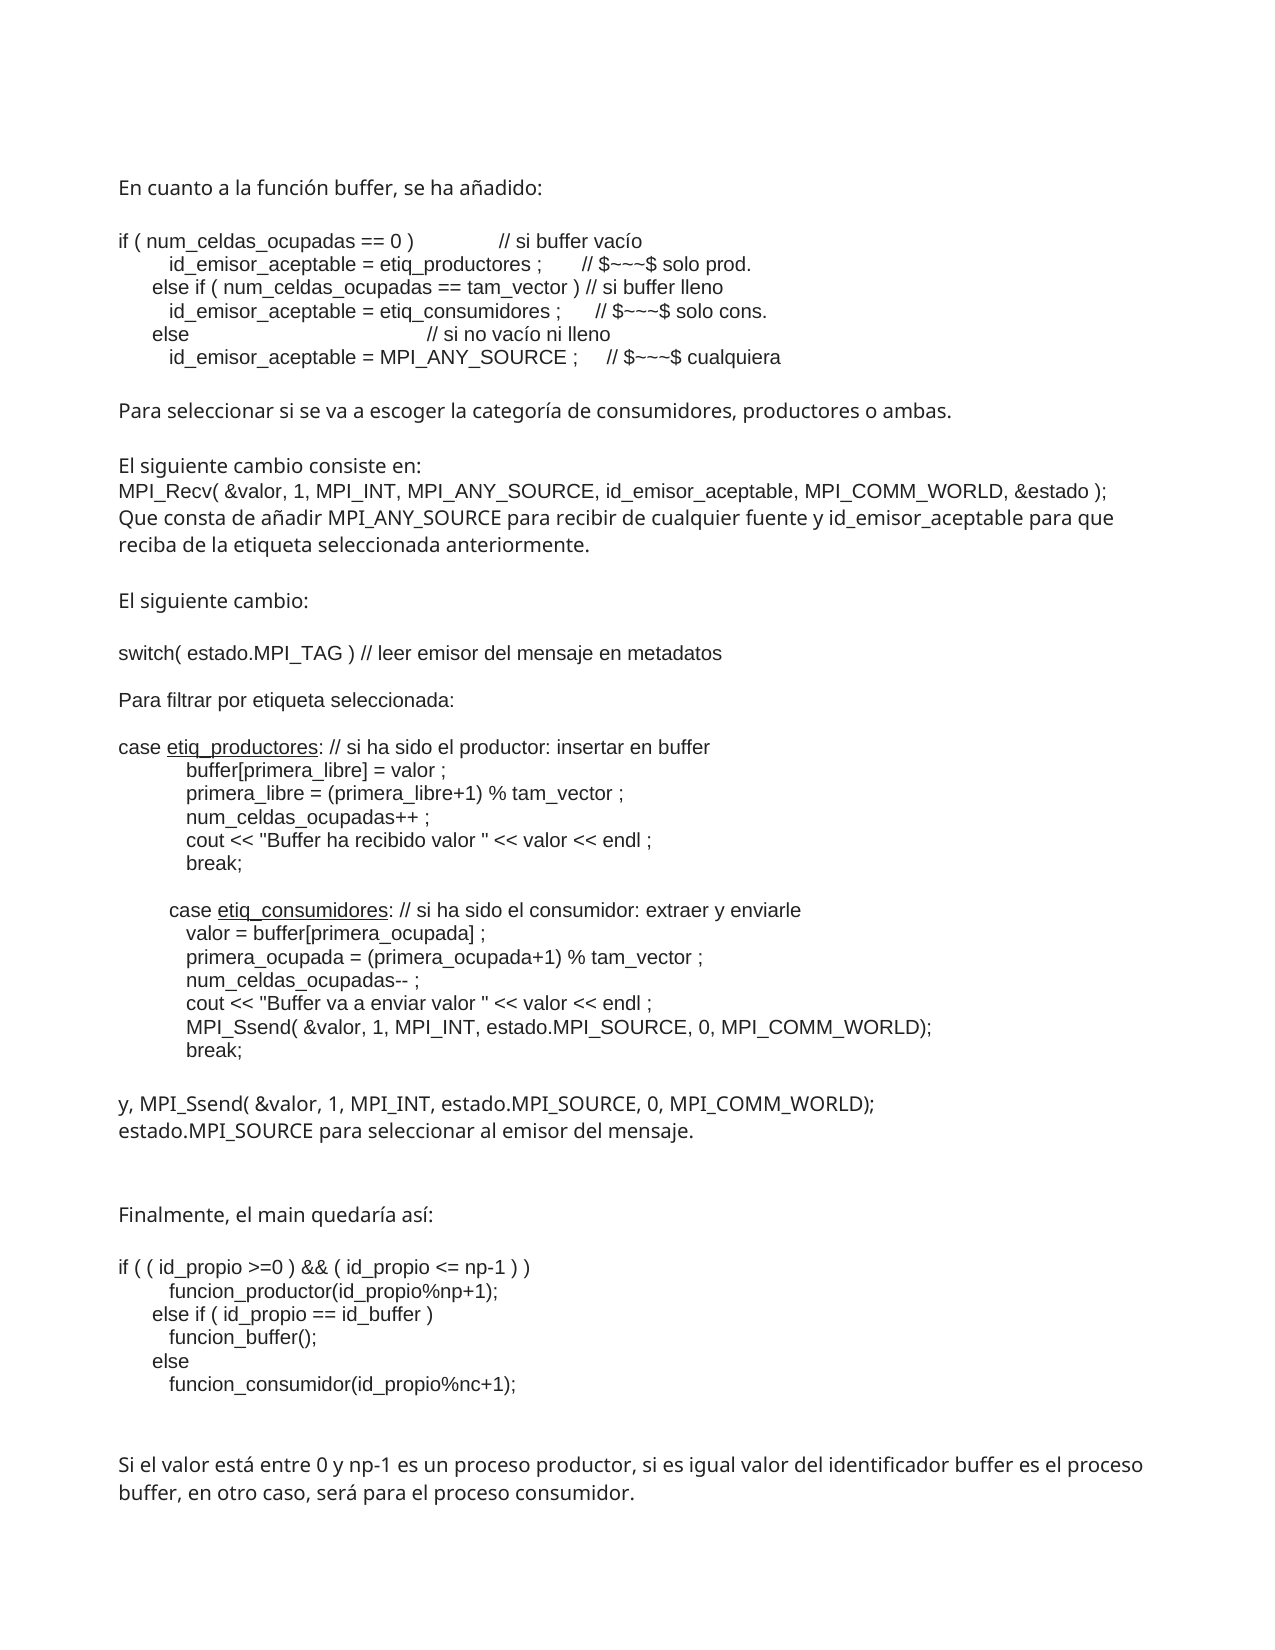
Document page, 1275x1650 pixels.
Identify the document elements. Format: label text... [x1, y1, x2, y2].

text break; [118, 852, 1157, 875]
text Para filtrar por etiqueta seleccionada: [118, 688, 1157, 712]
text primera_ocupada = (primera_ocupada+1) % tam_vector ; [118, 945, 1157, 968]
text cout << "Buffer ha recibido valor " << valor << endl ; [118, 828, 1157, 852]
text funcion_buffer(); [118, 1326, 1157, 1349]
text El siguiente cambio: [118, 586, 1157, 614]
text estado.MPI_SOURCE para seleccionar al emisor del mensaje. [118, 1117, 1157, 1145]
text num_celdas_ocupadas++ ; [118, 805, 1157, 828]
text MPI_Recv( &valor, 1, MPI_INT, MPI_ANY_SOURCE, id_emisor_aceptable, MPI_COMM_WORLD, &estado ); [118, 480, 1157, 503]
text Finalmente, el main quedaría así: [118, 1200, 1157, 1228]
text Para seleccionar si se va a escoger la categoría de consumidores, productores o ambas. [118, 397, 1157, 424]
text else if ( id_propio == id_buffer ) [118, 1302, 1157, 1326]
text else [118, 1349, 1157, 1372]
text funcion_productor(id_propio%np+1); [118, 1279, 1157, 1302]
text funcion_consumidor(id_propio%nc+1); [118, 1372, 1157, 1396]
text id_emisor_aceptable = MPI_ANY_SOURCE ; // $~~~$ cualquiera [118, 346, 1157, 369]
text num_celdas_ocupadas-- ; [118, 968, 1157, 992]
text id_emisor_aceptable = etiq_productores ; // $~~~$ solo prod. [118, 252, 1157, 276]
text else if ( num_celdas_ocupadas == tam_vector ) // si buffer lleno [118, 276, 1157, 299]
text case etiq_productores: // si ha sido el productor: insertar en buffer [118, 735, 1157, 758]
text y, MPI_Ssend( &valor, 1, MPI_INT, estado.MPI_SOURCE, 0, MPI_COMM_WORLD); [118, 1089, 1157, 1117]
text if ( ( id_propio >=0 ) && ( id_propio <= np-1 ) ) [118, 1256, 1157, 1279]
text Si el valor está entre 0 y np-1 es un proceso productor, si es igual valor del identificador buffer es el proceso buffer, en otro caso, será para el proceso consumidor. [118, 1451, 1157, 1506]
text cout << "Buffer va a enviar valor " << valor << endl ; [118, 992, 1157, 1015]
text primera_libre = (primera_libre+1) % tam_vector ; [118, 782, 1157, 805]
text En cuanto a la función buffer, se ha añadido: [118, 173, 1157, 201]
text El siguiente cambio consiste en: [118, 452, 1157, 480]
text switch( estado.MPI_TAG ) // leer emisor del mensaje en metadatos [118, 642, 1157, 665]
text case etiq_consumidores: // si ha sido el consumidor: extraer y enviarle [118, 898, 1157, 922]
text break; [118, 1038, 1157, 1062]
text id_emisor_aceptable = etiq_consumidores ; // $~~~$ solo cons. [118, 299, 1157, 322]
text if ( num_celdas_ocupadas == 0 ) // si buffer vacío [118, 229, 1157, 252]
text else // si no vacío ni lleno [118, 322, 1157, 346]
text MPI_Ssend( &valor, 1, MPI_INT, estado.MPI_SOURCE, 0, MPI_COMM_WORLD); [118, 1015, 1157, 1038]
text valor = buffer[primera_ocupada] ; [118, 922, 1157, 945]
text Que consta de añadir MPI_ANY_SOURCE para recibir de cualquier fuente y id_emisor_aceptable para que reciba de la etiqueta seleccionada anteriormente. [118, 503, 1157, 558]
text buffer[primera_libre] = valor ; [118, 758, 1157, 782]
